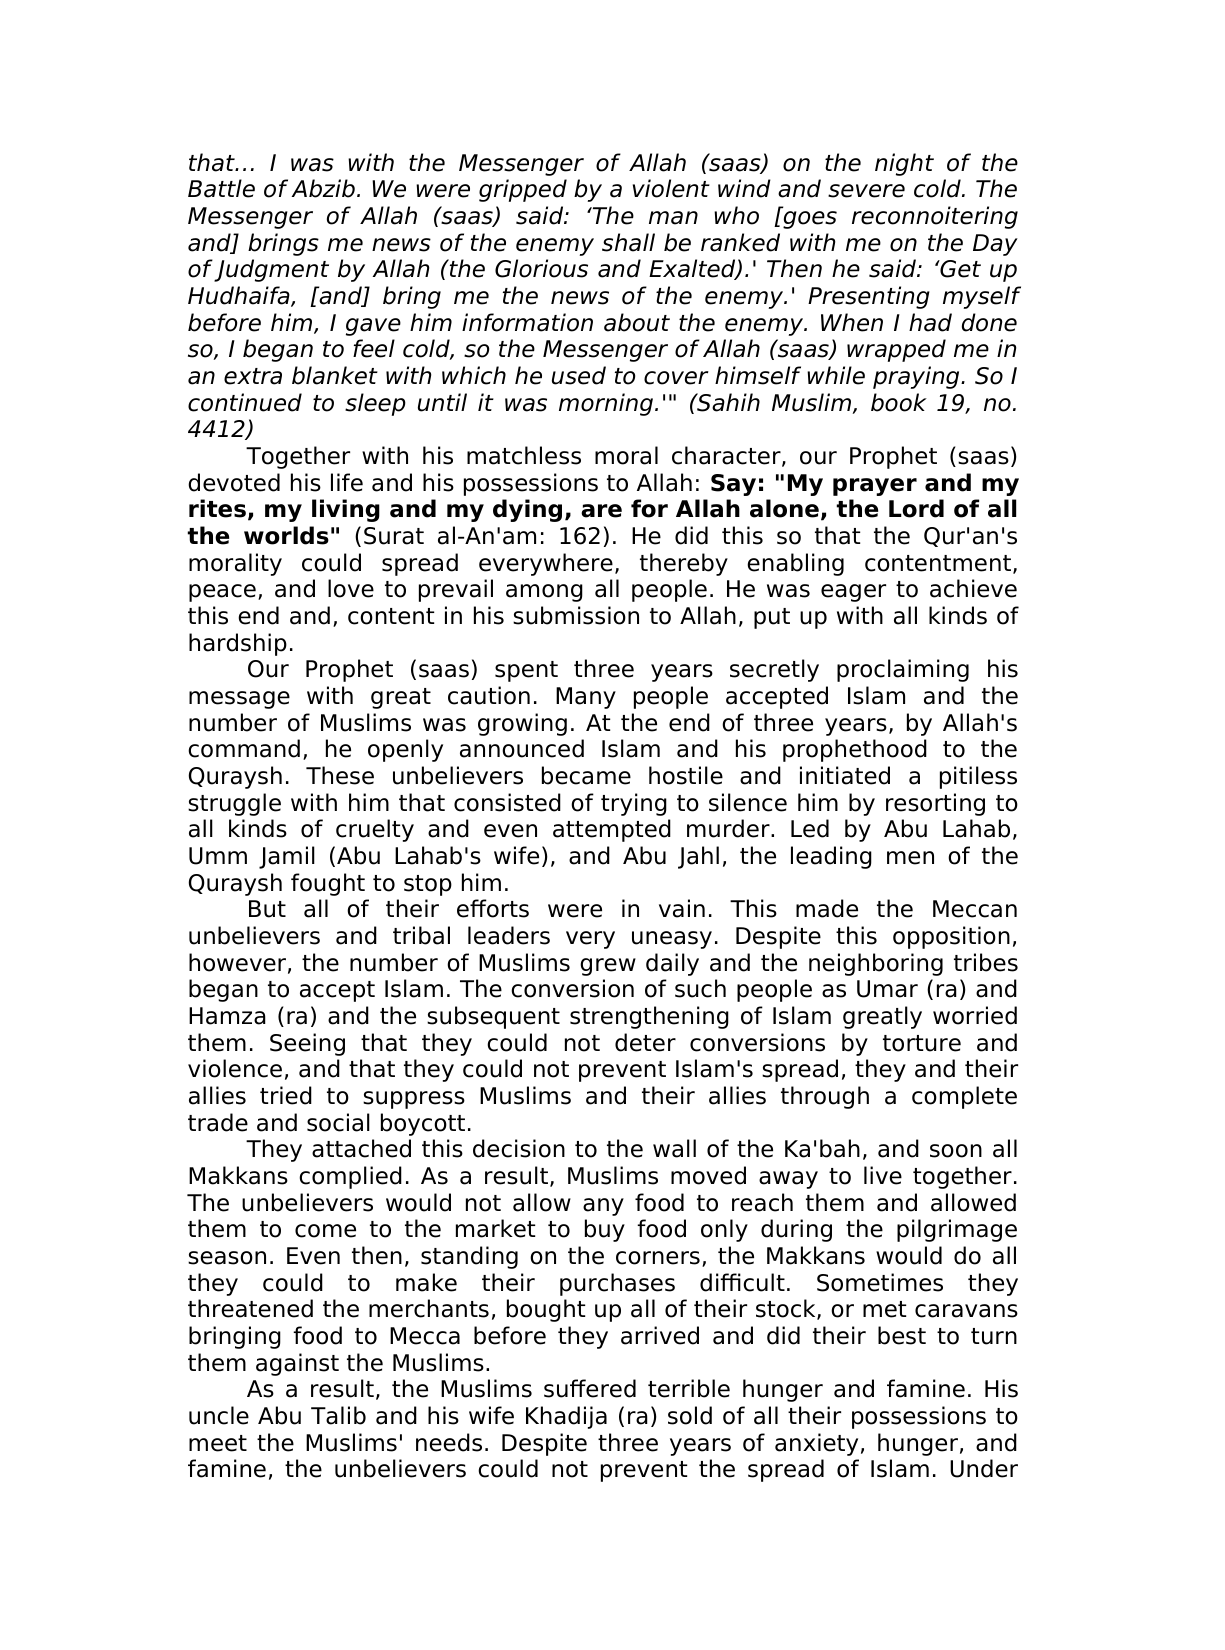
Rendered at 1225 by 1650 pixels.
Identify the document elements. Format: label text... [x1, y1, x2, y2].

text But all of their efforts were in vain. This made the Meccan unbelievers and tribal leaders very uneasy. Despite this opposition, however, the number of Muslims grew daily and the neighboring tribes began to accept Islam. The conversion of such people as Umar (ra) and Hamza (ra) and the subsequent strengthening of Islam greatly worried them. Seeing that they could not deter conversions by torture and violence, and that they could not prevent Islam's spread, they and their allies tried to suppress Muslims and their allies through a complete trade and social boycott. [187, 897, 1020, 1137]
text As a result, the Muslims suffered terrible hunger and famine. His uncle Abu Talib and his wife Khadija (ra) sold of all their possessions to meet the Muslims' needs. Despite three years of anxiety, hunger, and famine, the unbelievers could not prevent the spread of Islam. Under [187, 1377, 1020, 1483]
text Our Prophet (saas) spent three years secretly proclaiming his message with great caution. Many people accepted Islam and the number of Muslims was growing. At the end of three years, by Allah's command, he openly announced Islam and his prophethood to the Quraysh. These unbelievers became hostile and initiated a pitiless struggle with him that consisted of trying to silence him by resorting to all kinds of cruelty and even attempted murder. Led by Abu Lahab, Umm Jamil (Abu Lahab's wife), and Abu Jahl, the leading men of the Quraysh fought to stop him. [187, 657, 1020, 897]
text Together with his matchless moral character, our Prophet (saas) devoted his life and his possessions to Allah: Say: "My prayer and my rites, my living and my dying, are for Allah alone, the Lord of all the worlds" (Surat al-An'am: 162). He did this so that the Qur'an's morality could spread everywhere, thereby enabling contentment, peace, and love to prevail among all people. He was eager to achieve this end and, content in his submission to Allah, put up with all kinds of hardship. [187, 443, 1020, 657]
text that… I was with the Messenger of Allah (saas) on the night of the Battle of Abzib. We were gripped by a violent wind and severe cold. The Messenger of Allah (saas) said: ‘The man who [goes reconnoitering and] brings me news of the enemy shall be ranked with me on the Day of Judgment by Allah (the Glorious and Exalted).' Then he said: ‘Get up Hudhaifa, [and] bring me the news of the enemy.' Presenting myself before him, I gave him information about the enemy. When I had done so, I began to feel cold, so the Messenger of Allah (saas) wrapped me in an extra blanket with which he used to cover himself while praying. So I continued to sleep until it was morning.'" (Sahih Muslim, book 19, no. 4412) [187, 150, 1020, 443]
text They attached this decision to the wall of the Ka'bah, and soon all Makkans complied. As a result, Muslims moved away to live together. The unbelievers would not allow any food to reach them and allowed them to come to the market to buy food only during the pilgrimage season. Even then, standing on the corners, the Makkans would do all they could to make their purchases difficult. Sometimes they threatened the merchants, bought up all of their stock, or met caravans bringing food to Mecca before they arrived and did their best to turn them against the Muslims. [187, 1137, 1020, 1377]
